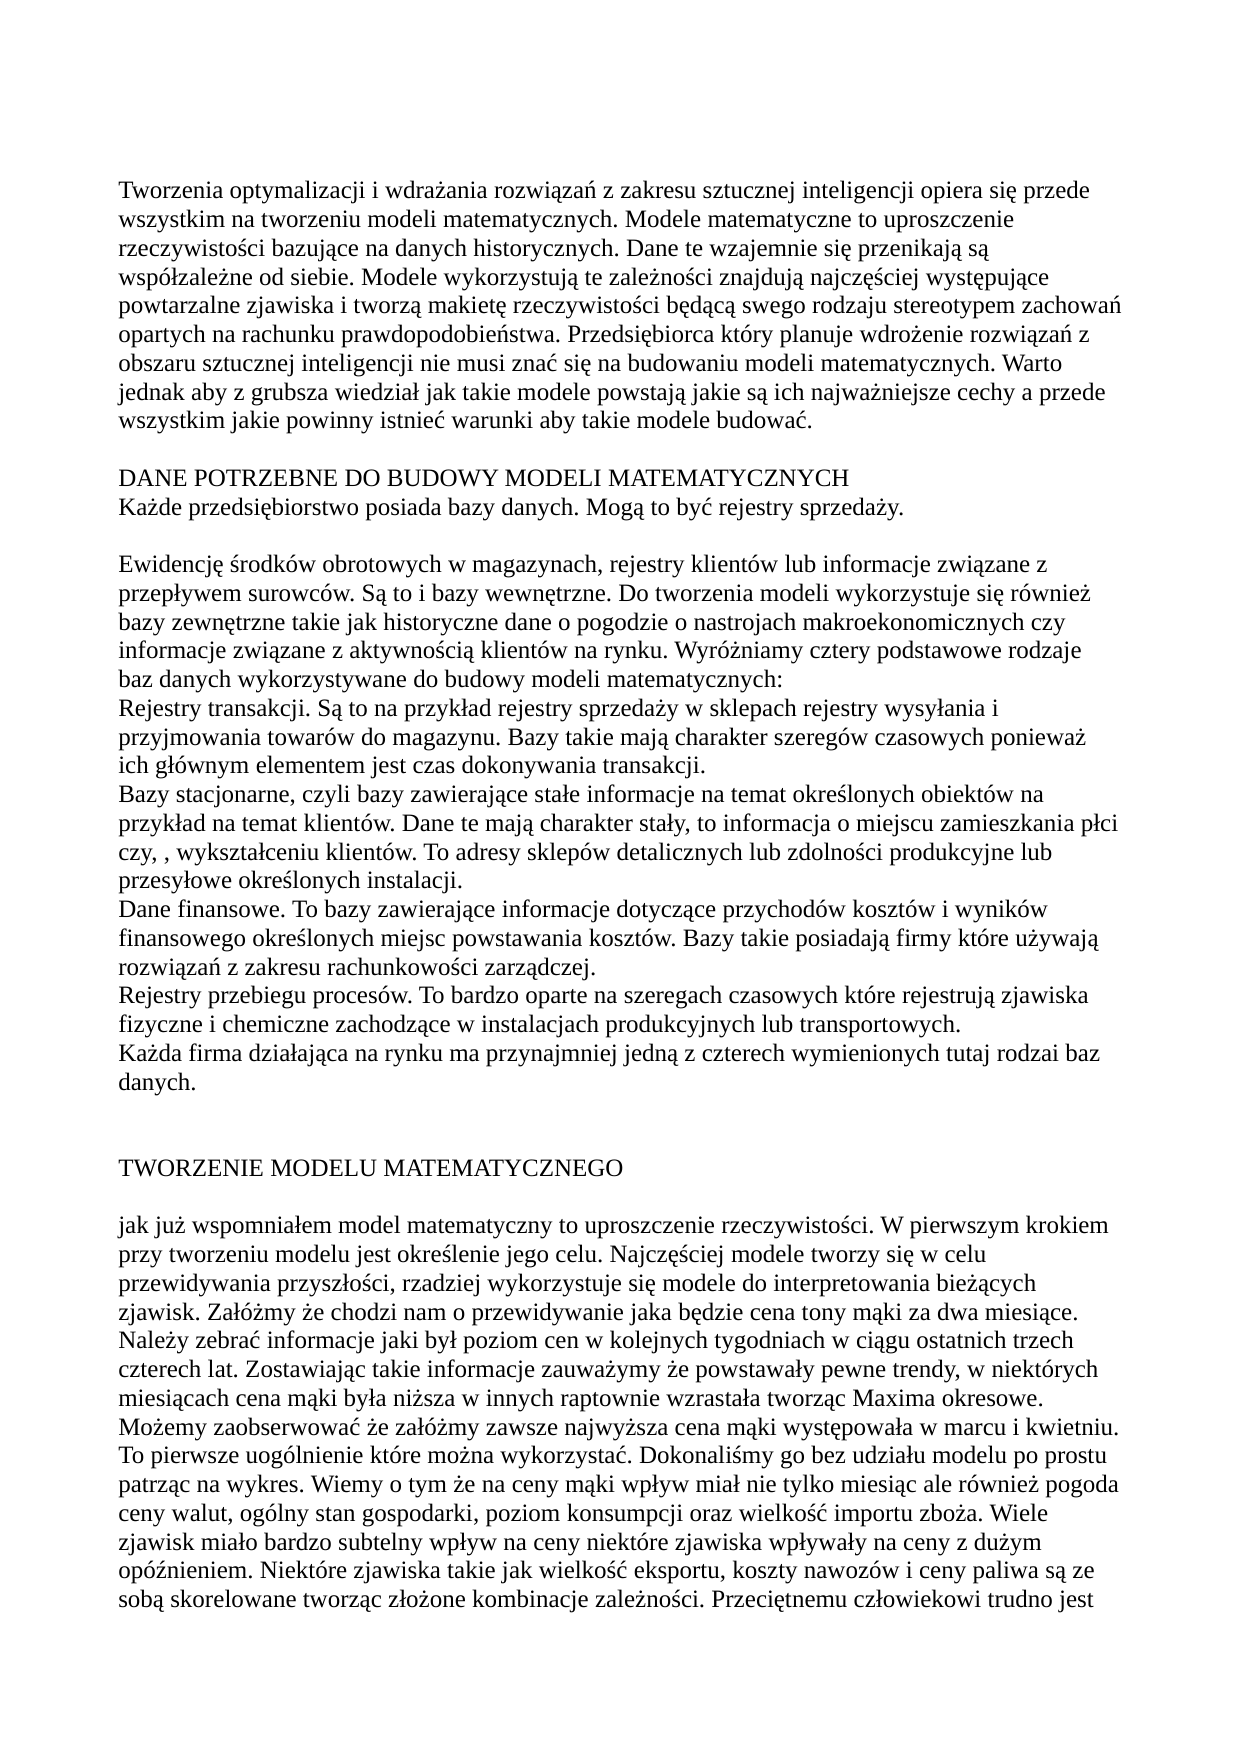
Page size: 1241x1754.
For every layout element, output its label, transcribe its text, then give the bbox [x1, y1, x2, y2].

text Każda firma działająca na rynku ma przynajmniej jedną z czterech wymienionych tutaj rodzai baz danych. [118, 1038, 1122, 1096]
text Każde przedsiębiorstwo posiada bazy danych. Mogą to być rejestry sprzedaży. [118, 492, 1122, 521]
text Dane finansowe. To bazy zawierające informacje dotyczące przychodów kosztów i wyników finansowego określonych miejsc powstawania kosztów. Bazy takie posiadają firmy które używają rozwiązań z zakresu rachunkowości zarządczej. [118, 894, 1122, 981]
text jak już wspomniałem model matematyczny to uproszczenie rzeczywistości. W pierwszym krokiem przy tworzeniu modelu jest określenie jego celu. Najczęściej modele tworzy się w celu przewidywania przyszłości, rzadziej wykorzystuje się modele do interpretowania bieżących zjawisk. Załóżmy że chodzi nam o przewidywanie jaka będzie cena tony mąki za dwa miesiące. Należy zebrać informacje jaki był poziom cen w kolejnych tygodniach w ciągu ostatnich trzech czterech lat. Zostawiając takie informacje zauważymy że powstawały pewne trendy, w niektórych miesiącach cena mąki była niższa w innych raptownie wzrastała tworząc Maxima okresowe. Możemy zaobserwować że załóżmy zawsze najwyższa cena mąki występowała w marcu i kwietniu. To pierwsze uogólnienie które można wykorzystać. Dokonaliśmy go bez udziału modelu po prostu patrząc na wykres. Wiemy o tym że na ceny mąki wpływ miał nie tylko miesiąc ale również pogoda ceny walut, ogólny stan gospodarki, poziom konsumpcji oraz wielkość importu zboża. Wiele zjawisk miało bardzo subtelny wpływ na ceny niektóre zjawiska wpływały na ceny z dużym opóźnieniem. Niektóre zjawiska takie jak wielkość eksportu, koszty nawozów i ceny paliwa są ze sobą skorelowane tworząc złożone kombinacje zależności. Przeciętnemu człowiekowi trudno jest [118, 1211, 1122, 1613]
text Ewidencję środków obrotowych w magazynach, rejestry klientów lub informacje związane z przepływem surowców. Są to i bazy wewnętrzne. Do tworzenia modeli wykorzystuje się również bazy zewnętrzne takie jak historyczne dane o pogodzie o nastrojach makroekonomicznych czy informacje związane z aktywnością klientów na rynku. Wyróżniamy cztery podstawowe rodzaje baz danych wykorzystywane do budowy modeli matematycznych: [118, 549, 1122, 693]
text Bazy stacjonarne, czyli bazy zawierające stałe informacje na temat określonych obiektów na przykład na temat klientów. Dane te mają charakter stały, to informacja o miejscu zamieszkania płci czy, , wykształceniu klientów. To adresy sklepów detalicznych lub zdolności produkcyjne lub przesyłowe określonych instalacji. [118, 779, 1122, 894]
text Rejestry transakcji. Są to na przykład rejestry sprzedaży w sklepach rejestry wysyłania i przyjmowania towarów do magazynu. Bazy takie mają charakter szeregów czasowych ponieważ ich głównym elementem jest czas dokonywania transakcji. [118, 693, 1122, 779]
text TWORZENIE MODELU MATEMATYCZNEGO [118, 1153, 1122, 1182]
text DANE POTRZEBNE DO BUDOWY MODELI MATEMATYCZNYCH [118, 463, 1122, 492]
text Rejestry przebiegu procesów. To bardzo oparte na szeregach czasowych które rejestrują zjawiska fizyczne i chemiczne zachodzące w instalacjach produkcyjnych lub transportowych. [118, 981, 1122, 1038]
text Tworzenia optymalizacji i wdrażania rozwiązań z zakresu sztucznej inteligencji opiera się przede wszystkim na tworzeniu modeli matematycznych. Modele matematyczne to uproszczenie rzeczywistości bazujące na danych historycznych. Dane te wzajemnie się przenikają są współzależne od siebie. Modele wykorzystują te zależności znajdują najczęściej występujące powtarzalne zjawiska i tworzą makietę rzeczywistości będącą swego rodzaju stereotypem zachowań opartych na rachunku prawdopodobieństwa. Przedsiębiorca który planuje wdrożenie rozwiązań z obszaru sztucznej inteligencji nie musi znać się na budowaniu modeli matematycznych. Warto jednak aby z grubsza wiedział jak takie modele powstają jakie są ich najważniejsze cechy a przede wszystkim jakie powinny istnieć warunki aby takie modele budować. [118, 176, 1122, 434]
